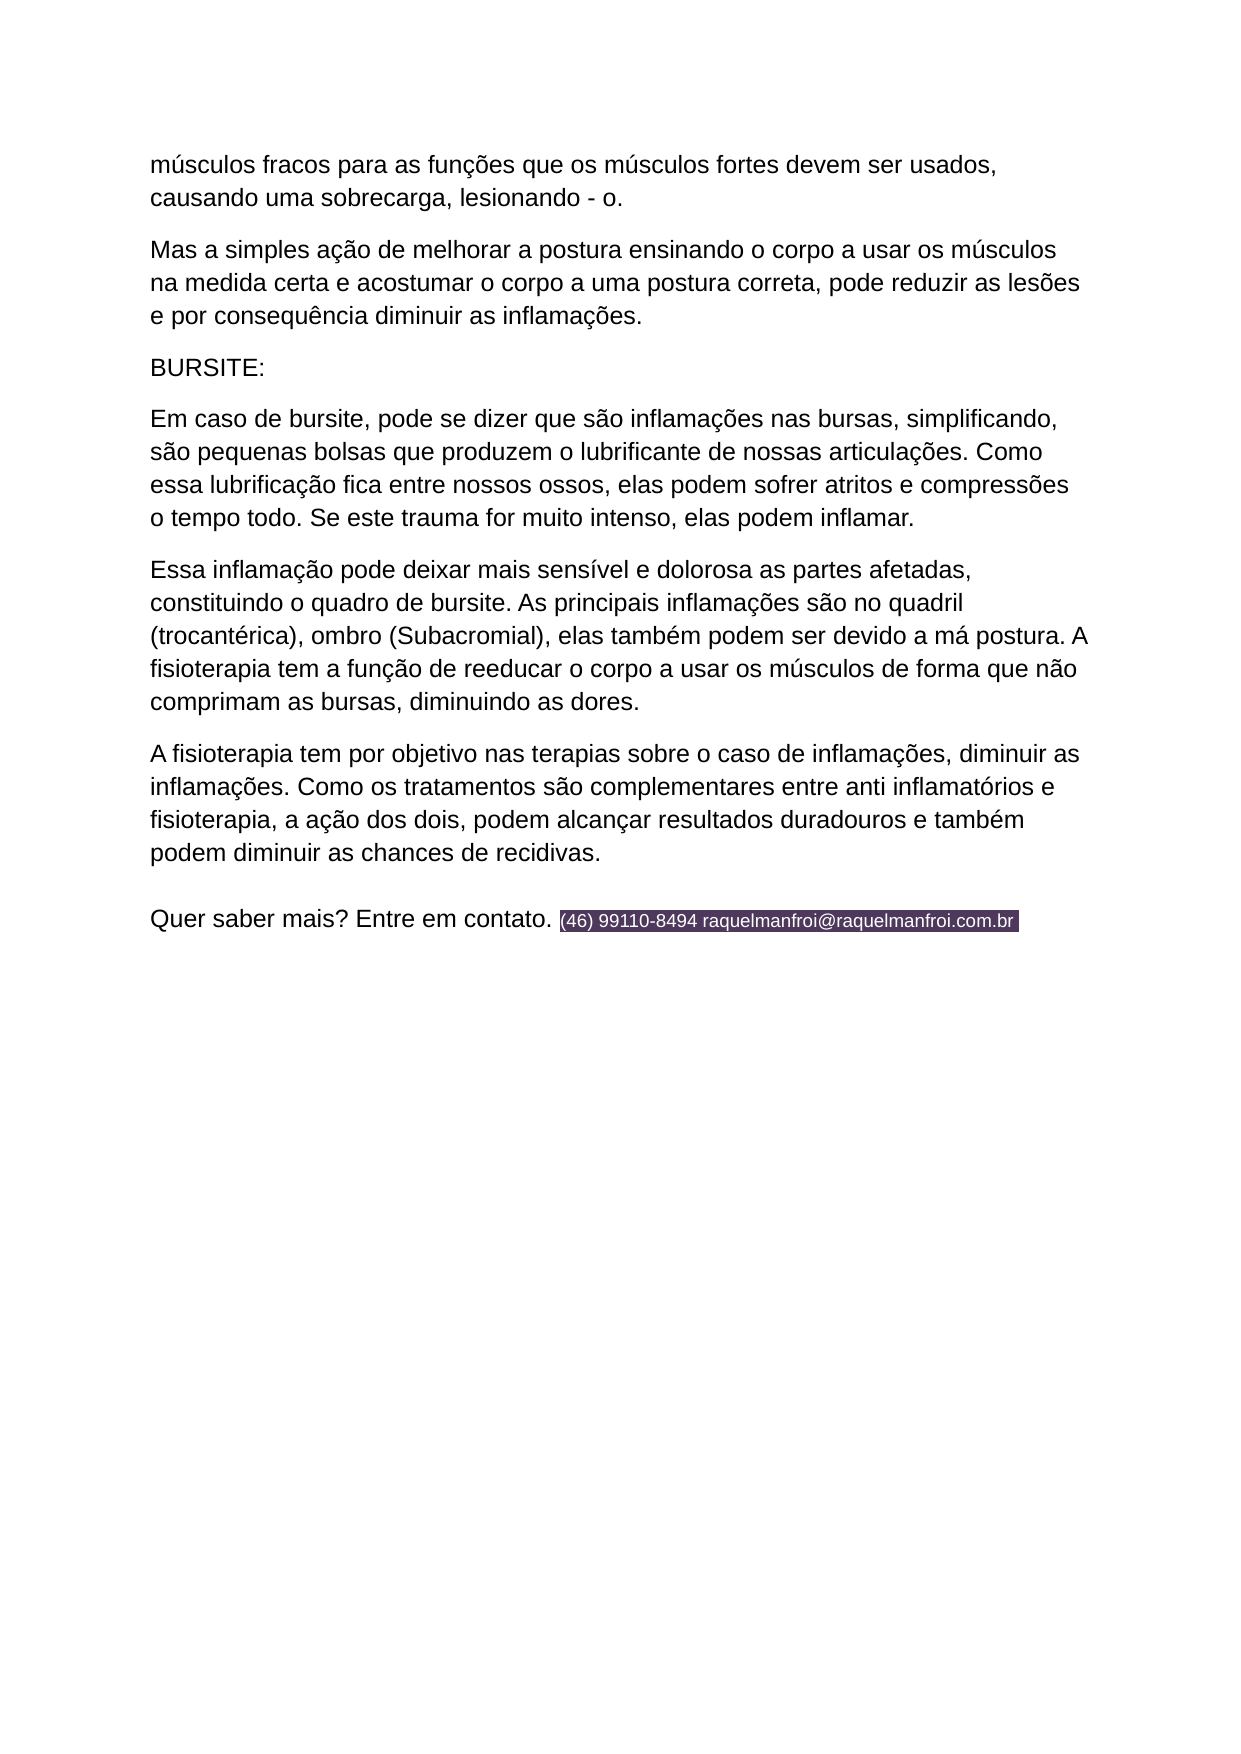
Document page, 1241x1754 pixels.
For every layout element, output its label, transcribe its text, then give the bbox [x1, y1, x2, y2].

text Quer saber mais? Entre em contato. (46) 99110-8494 raquelmanfroi@raquelmanfroi.com.br [150, 904, 1090, 933]
text BURSITE: [150, 353, 1090, 381]
text músculos fracos para as funções que os músculos fortes devem ser usados, causando uma sobrecarga, lesionando - o. [150, 150, 1090, 212]
text Mas a simples ação de melhorar a postura ensinando o corpo a usar os músculos na medida certa e acostumar o corpo a uma postura correta, pode reduzir as lesões e por consequência diminuir as inflamações. [150, 235, 1090, 329]
text Em caso de bursite, pode se dizer que são inflamações nas bursas, simplificando, são pequenas bolsas que produzem o lubrificante de nossas articulações. Como essa lubrificação fica entre nossos ossos, elas podem sofrer atritos e compressões o tempo todo. Se este trauma for muito intenso, elas podem inflamar. [150, 404, 1090, 532]
text A fisioterapia tem por objetivo nas terapias sobre o caso de inflamações, diminuir as inflamações. Como os tratamentos são complementares entre anti inflamatórios e fisioterapia, a ação dos dois, podem alcançar resultados duradouros e também podem diminuir as chances de recidivas. [150, 739, 1090, 867]
text Essa inflamação pode deixar mais sensível e dolorosa as partes afetadas, constituindo o quadro de bursite. As principais inflamações são no quadril (trocantérica), ombro (Subacromial), elas também podem ser devido a má postura. A fisioterapia tem a função de reeducar o corpo a usar os músculos de forma que não comprimam as bursas, diminuindo as dores. [150, 555, 1090, 716]
